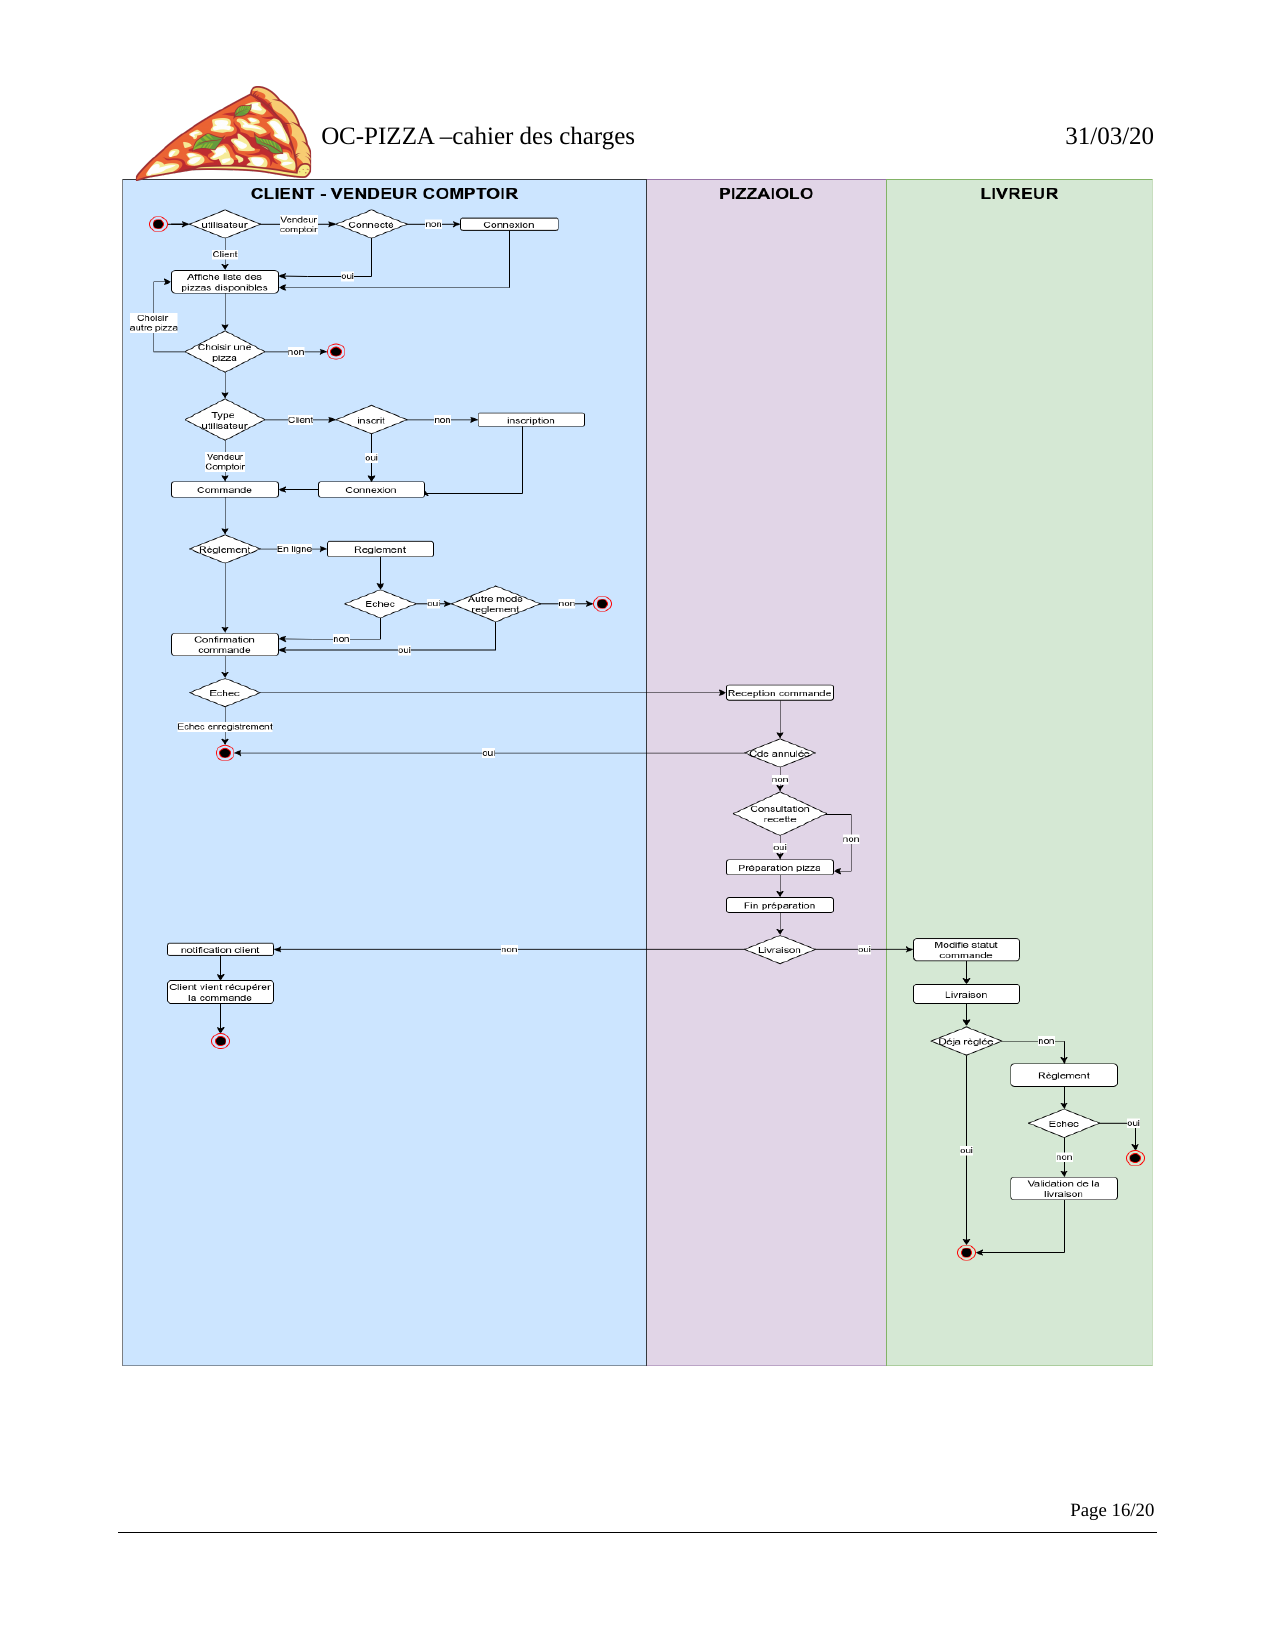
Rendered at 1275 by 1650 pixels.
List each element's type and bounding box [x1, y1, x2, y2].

picture [122, 86, 1153, 1366]
